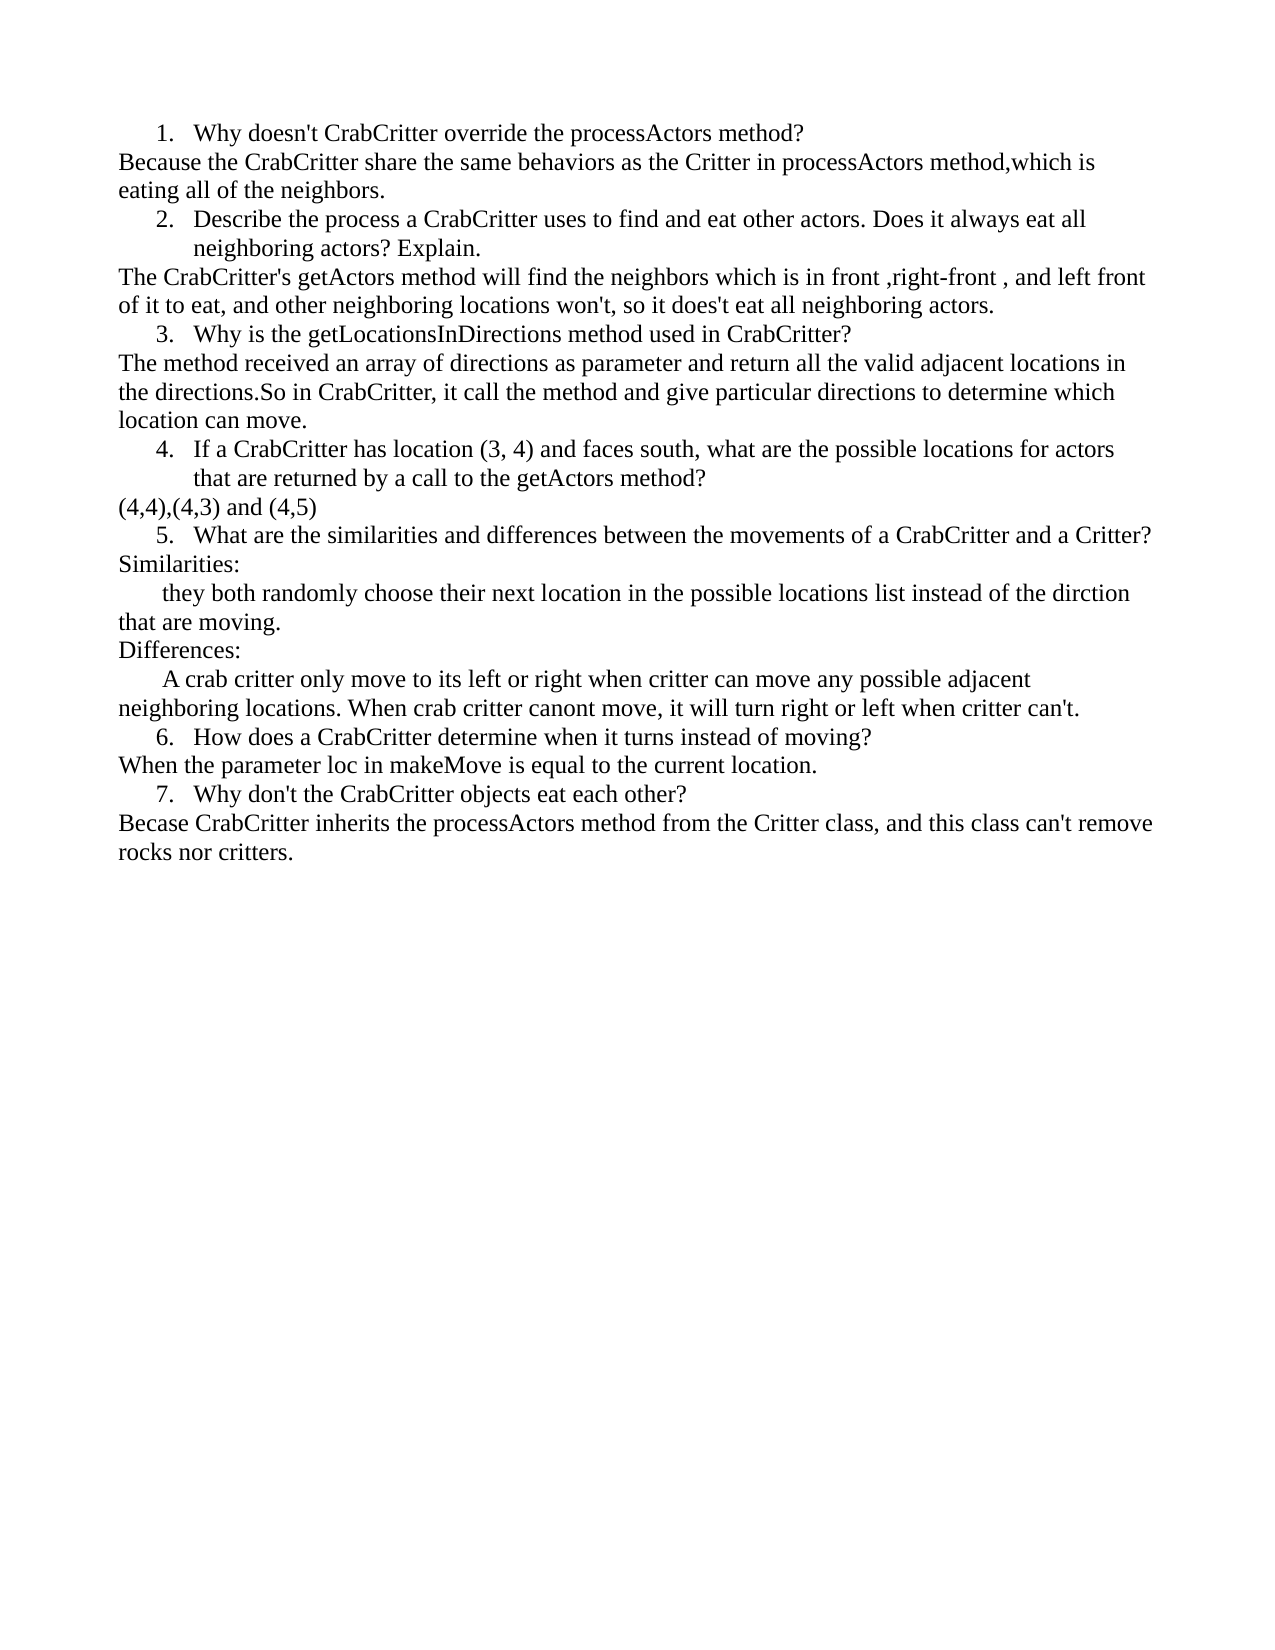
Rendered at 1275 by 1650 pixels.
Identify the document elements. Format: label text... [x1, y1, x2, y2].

text When the parameter loc in makeMove is equal to the current location. [118, 751, 1157, 779]
text they both randomly choose their next location in the possible locations list instead of the dirction that are moving. [118, 578, 1157, 636]
list How does a CrabCritter determine when it turns instead of moving? [156, 722, 1157, 751]
text Similarities: [118, 549, 1157, 578]
list If a CrabCritter has location (3, 4) and faces south, what are the possible locations for actors that are returned by a call to the getActors method? [156, 434, 1157, 492]
text Because the CrabCritter share the same behaviors as the Critter in processActors method,which is eating all of the neighbors. [118, 147, 1157, 204]
list Why is the getLocationsInDirections method used in CrabCritter? [156, 319, 1157, 348]
list Why doesn't CrabCritter override the processActors method? [156, 118, 1157, 147]
list Describe the process a CrabCritter uses to find and eat other actors. Does it always eat all neighboring actors? Explain. [156, 204, 1157, 262]
list Why don't the CrabCritter objects eat each other? [156, 779, 1157, 808]
text The method received an array of directions as parameter and return all the valid adjacent locations in the directions.So in CrabCritter, it call the method and give particular directions to determine which location can move. [118, 348, 1157, 434]
text A crab critter only move to its left or right when critter can move any possible adjacent neighboring locations. When crab critter canont move, it will turn right or left when critter can't. [118, 664, 1157, 722]
text (4,4),(4,3) and (4,5) [118, 492, 1157, 521]
text The CrabCritter's getActors method will find the neighbors which is in front ,right-front , and left front of it to eat, and other neighboring locations won't, so it does't eat all neighboring actors. [118, 262, 1157, 319]
list What are the similarities and differences between the movements of a CrabCritter and a Critter? [156, 521, 1157, 549]
text Differences: [118, 636, 1157, 664]
text Becase CrabCritter inherits the processActors method from the Critter class, and this class can't remove rocks nor critters. [118, 808, 1157, 866]
